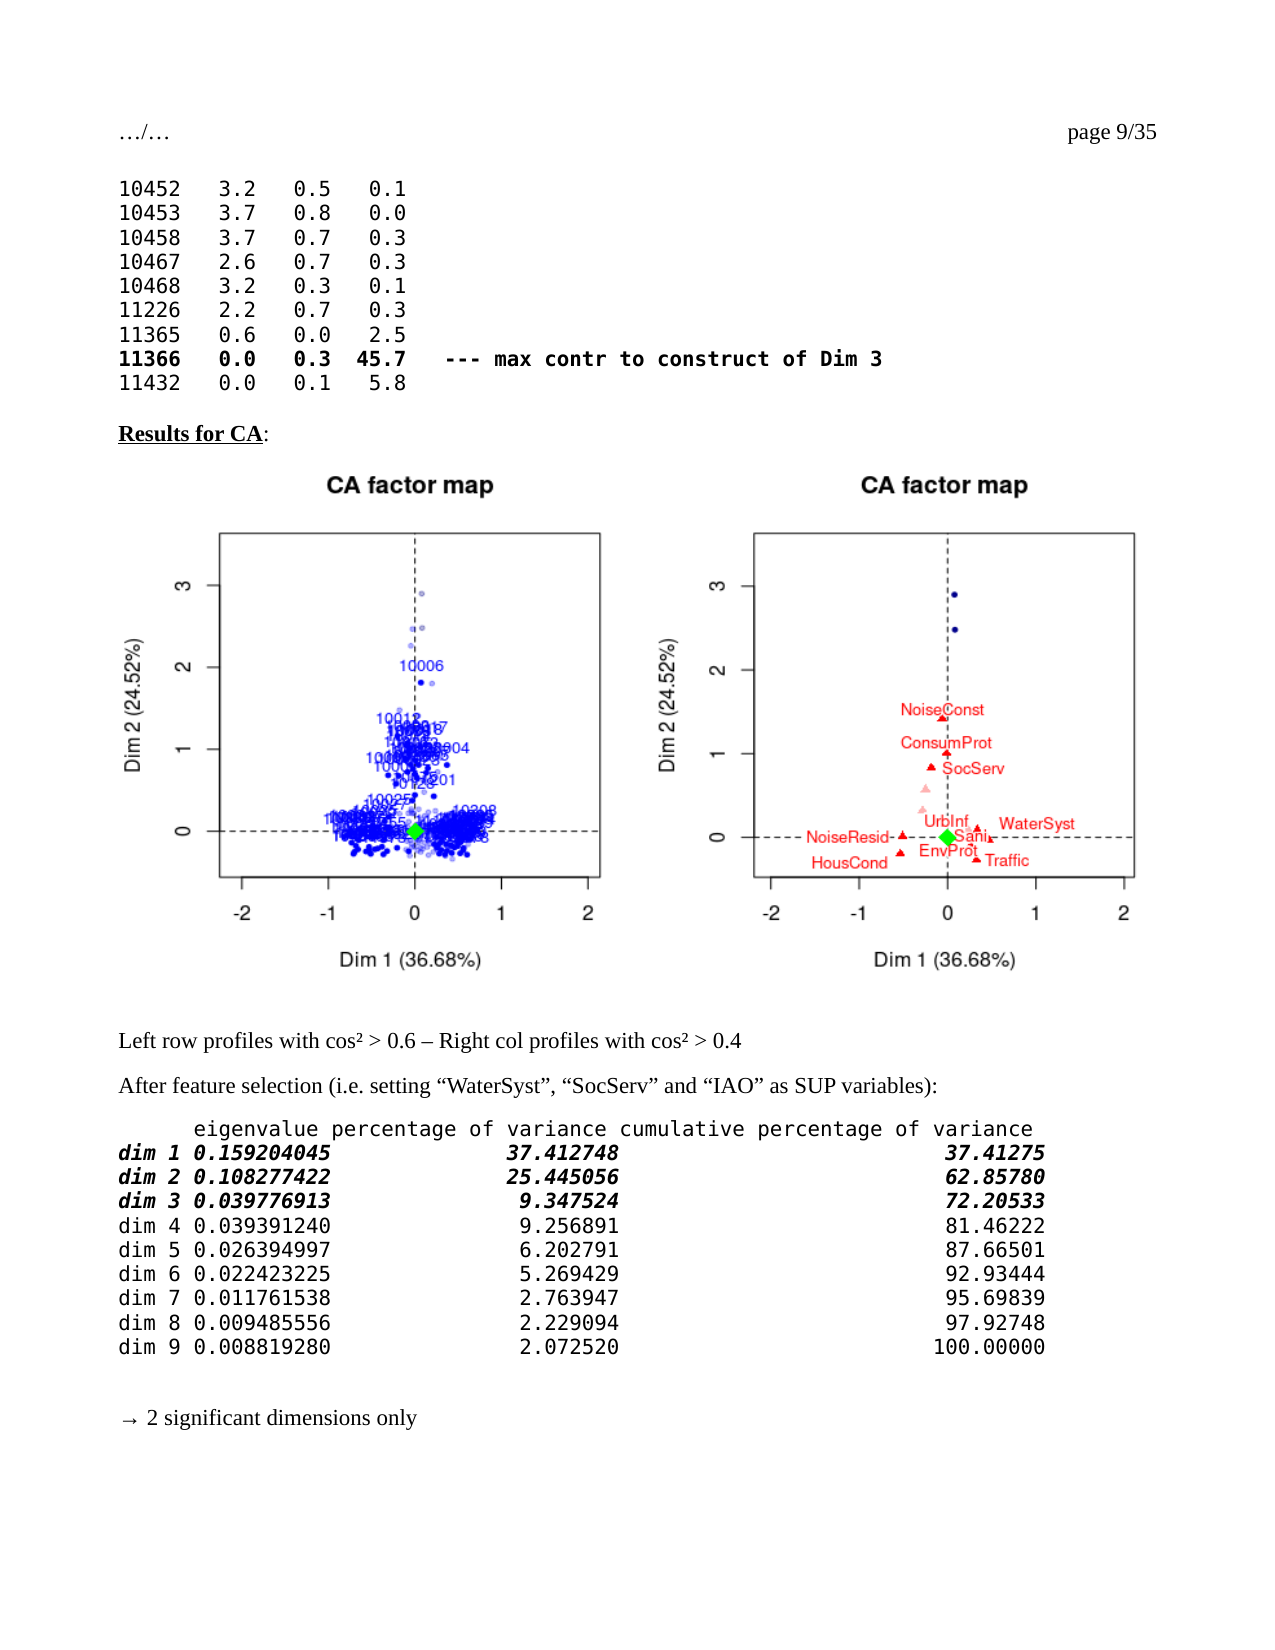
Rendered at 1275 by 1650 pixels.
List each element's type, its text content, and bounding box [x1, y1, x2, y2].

text → 2 significant dimensions only [118, 1404, 1157, 1430]
text 10452 3.2 0.5 0.1 [118, 177, 1157, 201]
picture [118, 464, 1157, 979]
text 10467 2.6 0.7 0.3 [118, 250, 1157, 274]
text 11366 0.0 0.3 45.7 --- max contr to construct of Dim 3 [118, 347, 1157, 371]
text dim 1 0.159204045 37.412748 37.41275 [118, 1141, 1157, 1165]
text dim 3 0.039776913 9.347524 72.20533 [118, 1189, 1157, 1214]
text 10458 3.7 0.7 0.3 [118, 226, 1157, 250]
text dim 7 0.011761538 2.763947 95.69839 [118, 1286, 1157, 1311]
text Left row profiles with cos² > 0.6 – Right col profiles with cos² > 0.4 [118, 1027, 1157, 1053]
text 10453 3.7 0.8 0.0 [118, 201, 1157, 226]
text dim 4 0.039391240 9.256891 81.46222 [118, 1214, 1157, 1238]
text dim 6 0.022423225 5.269429 92.93444 [118, 1262, 1157, 1286]
text dim 2 0.108277422 25.445056 62.85780 [118, 1165, 1157, 1189]
text eigenvalue percentage of variance cumulative percentage of variance [118, 1117, 1157, 1141]
text dim 8 0.009485556 2.229094 97.92748 [118, 1311, 1157, 1335]
text dim 5 0.026394997 6.202791 87.66501 [118, 1238, 1157, 1262]
text dim 9 0.008819280 2.072520 100.00000 [118, 1335, 1157, 1359]
text 11365 0.6 0.0 2.5 [118, 323, 1157, 347]
text After feature selection (i.e. setting “WaterSyst”, “SocServ” and “IAO” as SUP variables): [118, 1072, 1157, 1098]
text 11226 2.2 0.7 0.3 [118, 298, 1157, 323]
text 10468 3.2 0.3 0.1 [118, 274, 1157, 298]
text 11432 0.0 0.1 5.8 [118, 371, 1157, 396]
text Results for CA: [118, 420, 1157, 446]
